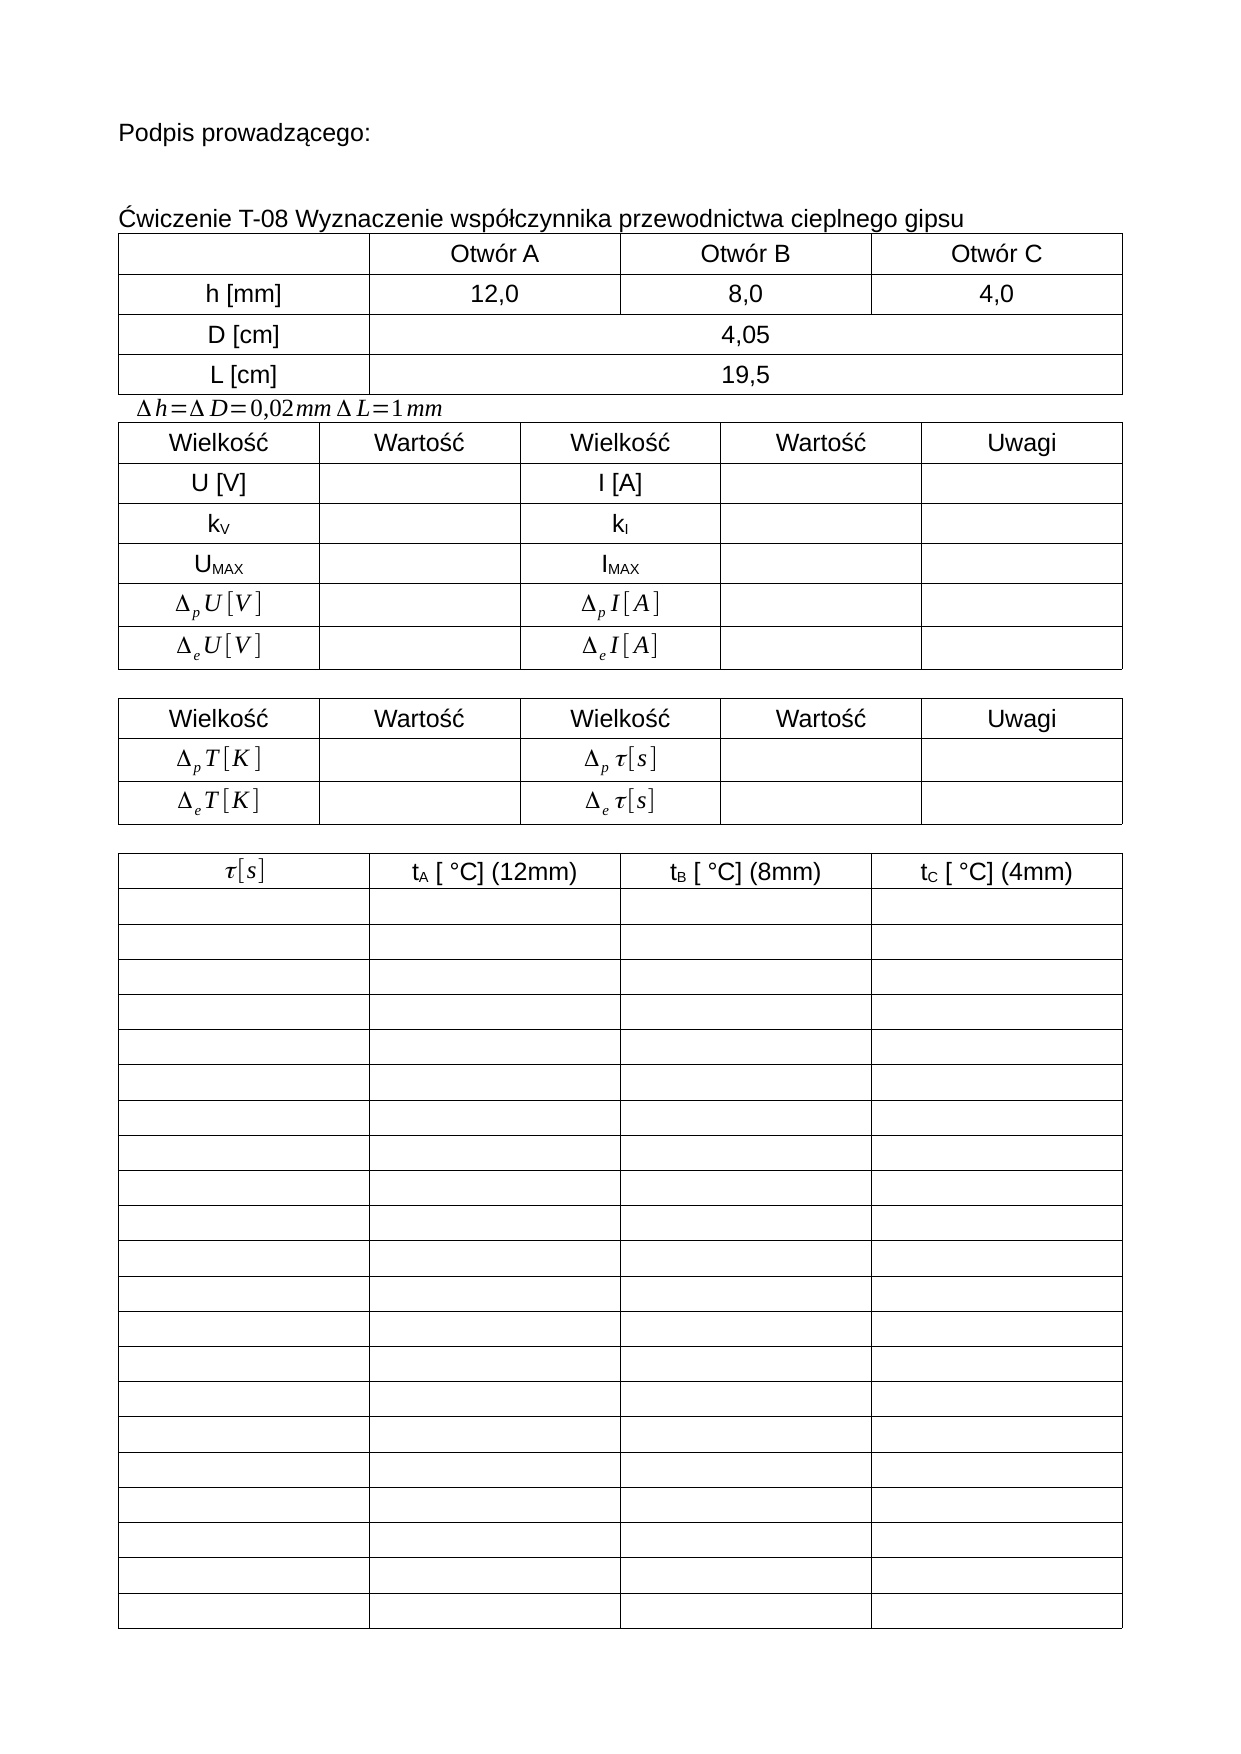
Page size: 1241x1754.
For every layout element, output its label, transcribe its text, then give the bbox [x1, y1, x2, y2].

table_cell [922, 782, 1122, 824]
table_cell [621, 1241, 871, 1276]
table_header Wartość [721, 423, 921, 462]
table_cell [521, 782, 720, 824]
table_cell [721, 544, 921, 583]
table_cell [621, 1594, 871, 1628]
table_cell 19,5 [370, 355, 1122, 394]
table_cell [119, 1347, 369, 1381]
table_cell [119, 627, 319, 669]
table_header tC [ °C] (4mm) [872, 854, 1122, 888]
table_cell [370, 1347, 620, 1381]
table_cell [370, 1206, 620, 1240]
table_cell [872, 1382, 1122, 1416]
table_cell [119, 739, 319, 781]
table_cell [119, 1030, 369, 1064]
table_cell [621, 1488, 871, 1522]
table_cell [320, 584, 520, 626]
table_cell [370, 1558, 620, 1592]
table_cell [621, 925, 871, 959]
table_cell [370, 1594, 620, 1628]
table_cell [621, 995, 871, 1029]
table_cell [320, 627, 520, 669]
table_cell 8,0 [621, 275, 871, 314]
table_header Wielkość [521, 699, 720, 738]
table_cell [621, 1206, 871, 1240]
table_cell [872, 995, 1122, 1029]
table_cell [119, 1277, 369, 1311]
table_cell [621, 1030, 871, 1064]
table_cell [119, 1417, 369, 1452]
table_cell [320, 739, 520, 781]
table_cell [370, 1101, 620, 1135]
table_cell [721, 584, 921, 626]
table_cell [370, 995, 620, 1029]
table_cell [922, 627, 1122, 669]
table_cell [621, 889, 871, 923]
table_cell [621, 1277, 871, 1311]
table_cell [320, 544, 520, 583]
table_cell 4,05 [370, 315, 1122, 354]
table_cell [370, 1382, 620, 1416]
table_cell [721, 464, 921, 503]
table_cell [872, 1277, 1122, 1311]
table_cell [621, 1065, 871, 1099]
table_cell [119, 782, 319, 824]
table_cell [872, 1347, 1122, 1381]
table_cell [370, 1171, 620, 1205]
table_header tB [ °C] (8mm) [621, 854, 871, 888]
table_header [119, 854, 369, 888]
table_cell [621, 1523, 871, 1557]
table_cell [119, 1101, 369, 1135]
table_cell [721, 739, 921, 781]
table_header Wartość [721, 699, 921, 738]
table_header Otwór C [872, 234, 1122, 273]
table_cell [872, 1488, 1122, 1522]
table_cell kI [521, 504, 720, 543]
table_cell [119, 1241, 369, 1276]
table_cell [872, 1417, 1122, 1452]
table_cell [872, 960, 1122, 994]
table_cell D [cm] [119, 315, 369, 354]
table_cell [872, 1453, 1122, 1487]
table_cell [119, 995, 369, 1029]
table_cell [119, 1594, 369, 1628]
table_cell [370, 1417, 620, 1452]
table_cell [621, 1417, 871, 1452]
table_cell [621, 1558, 871, 1592]
table_cell [370, 1523, 620, 1557]
table_cell [872, 1558, 1122, 1592]
table_cell [872, 1594, 1122, 1628]
table_cell [922, 504, 1122, 543]
table_cell kV [119, 504, 319, 543]
table_cell [872, 1523, 1122, 1557]
table_cell L [cm] [119, 355, 369, 394]
table_cell [370, 1065, 620, 1099]
table_cell [621, 1382, 871, 1416]
table_cell [119, 1312, 369, 1346]
table_cell [119, 1453, 369, 1487]
table_cell I [A] [521, 464, 720, 503]
table_cell [119, 584, 319, 626]
table_cell [320, 464, 520, 503]
table_cell [119, 960, 369, 994]
table_cell [370, 1277, 620, 1311]
table_cell [621, 1136, 871, 1170]
table_cell [621, 960, 871, 994]
table_cell [119, 1488, 369, 1522]
table_cell [922, 544, 1122, 583]
table_cell [621, 1101, 871, 1135]
table_header tA [ °C] (12mm) [370, 854, 620, 888]
table_cell [370, 1030, 620, 1064]
table_cell [370, 1312, 620, 1346]
table_cell [872, 1206, 1122, 1240]
table_cell [872, 1171, 1122, 1205]
table_cell [721, 627, 921, 669]
table_cell [872, 889, 1122, 923]
table_cell [119, 1136, 369, 1170]
table_cell h [mm] [119, 275, 369, 314]
table_header Wartość [320, 423, 520, 462]
table_cell [621, 1453, 871, 1487]
table_cell [370, 1241, 620, 1276]
table_cell [721, 782, 921, 824]
table_cell [119, 1382, 369, 1416]
table_header Uwagi [922, 423, 1122, 462]
table_cell [521, 627, 720, 669]
table_cell [621, 1171, 871, 1205]
table_cell [320, 782, 520, 824]
table_header Wielkość [119, 423, 319, 462]
table_cell [370, 889, 620, 923]
table_cell [370, 960, 620, 994]
table_cell [119, 1171, 369, 1205]
table_cell [872, 1030, 1122, 1064]
table_cell IMAX [521, 544, 720, 583]
table_cell [922, 464, 1122, 503]
table_cell [872, 925, 1122, 959]
table_cell [370, 1488, 620, 1522]
table_cell [119, 1065, 369, 1099]
table_cell [119, 1206, 369, 1240]
table_cell [370, 925, 620, 959]
table_cell [370, 1136, 620, 1170]
table_cell [621, 1312, 871, 1346]
table_cell [872, 1241, 1122, 1276]
table_cell 12,0 [370, 275, 620, 314]
table_cell [872, 1065, 1122, 1099]
table_cell [521, 584, 720, 626]
text Ćwiczenie T-08 Wyznaczenie współczynnika przewodnictwa cieplnego gipsu [118, 204, 1122, 233]
table_cell 4,0 [872, 275, 1122, 314]
table_cell [370, 1453, 620, 1487]
table_cell [521, 739, 720, 781]
table_header Wartość [320, 699, 520, 738]
table_header Otwór B [621, 234, 871, 273]
table_header Wielkość [119, 699, 319, 738]
table_cell U [V] [119, 464, 319, 503]
table_header Uwagi [922, 699, 1122, 738]
table_cell [922, 739, 1122, 781]
table_cell [721, 504, 921, 543]
table_cell [119, 1523, 369, 1557]
table_cell [119, 925, 369, 959]
table_cell UMAX [119, 544, 319, 583]
table_cell [872, 1101, 1122, 1135]
table_header Wielkość [521, 423, 720, 462]
table_cell [621, 1347, 871, 1381]
table_header [119, 234, 369, 273]
table_cell [119, 889, 369, 923]
table_cell [872, 1136, 1122, 1170]
table_cell [119, 1558, 369, 1592]
table_cell [320, 504, 520, 543]
table_cell [922, 584, 1122, 626]
table_header Otwór A [370, 234, 620, 273]
text Podpis prowadzącego: [118, 118, 1122, 147]
table_cell [872, 1312, 1122, 1346]
